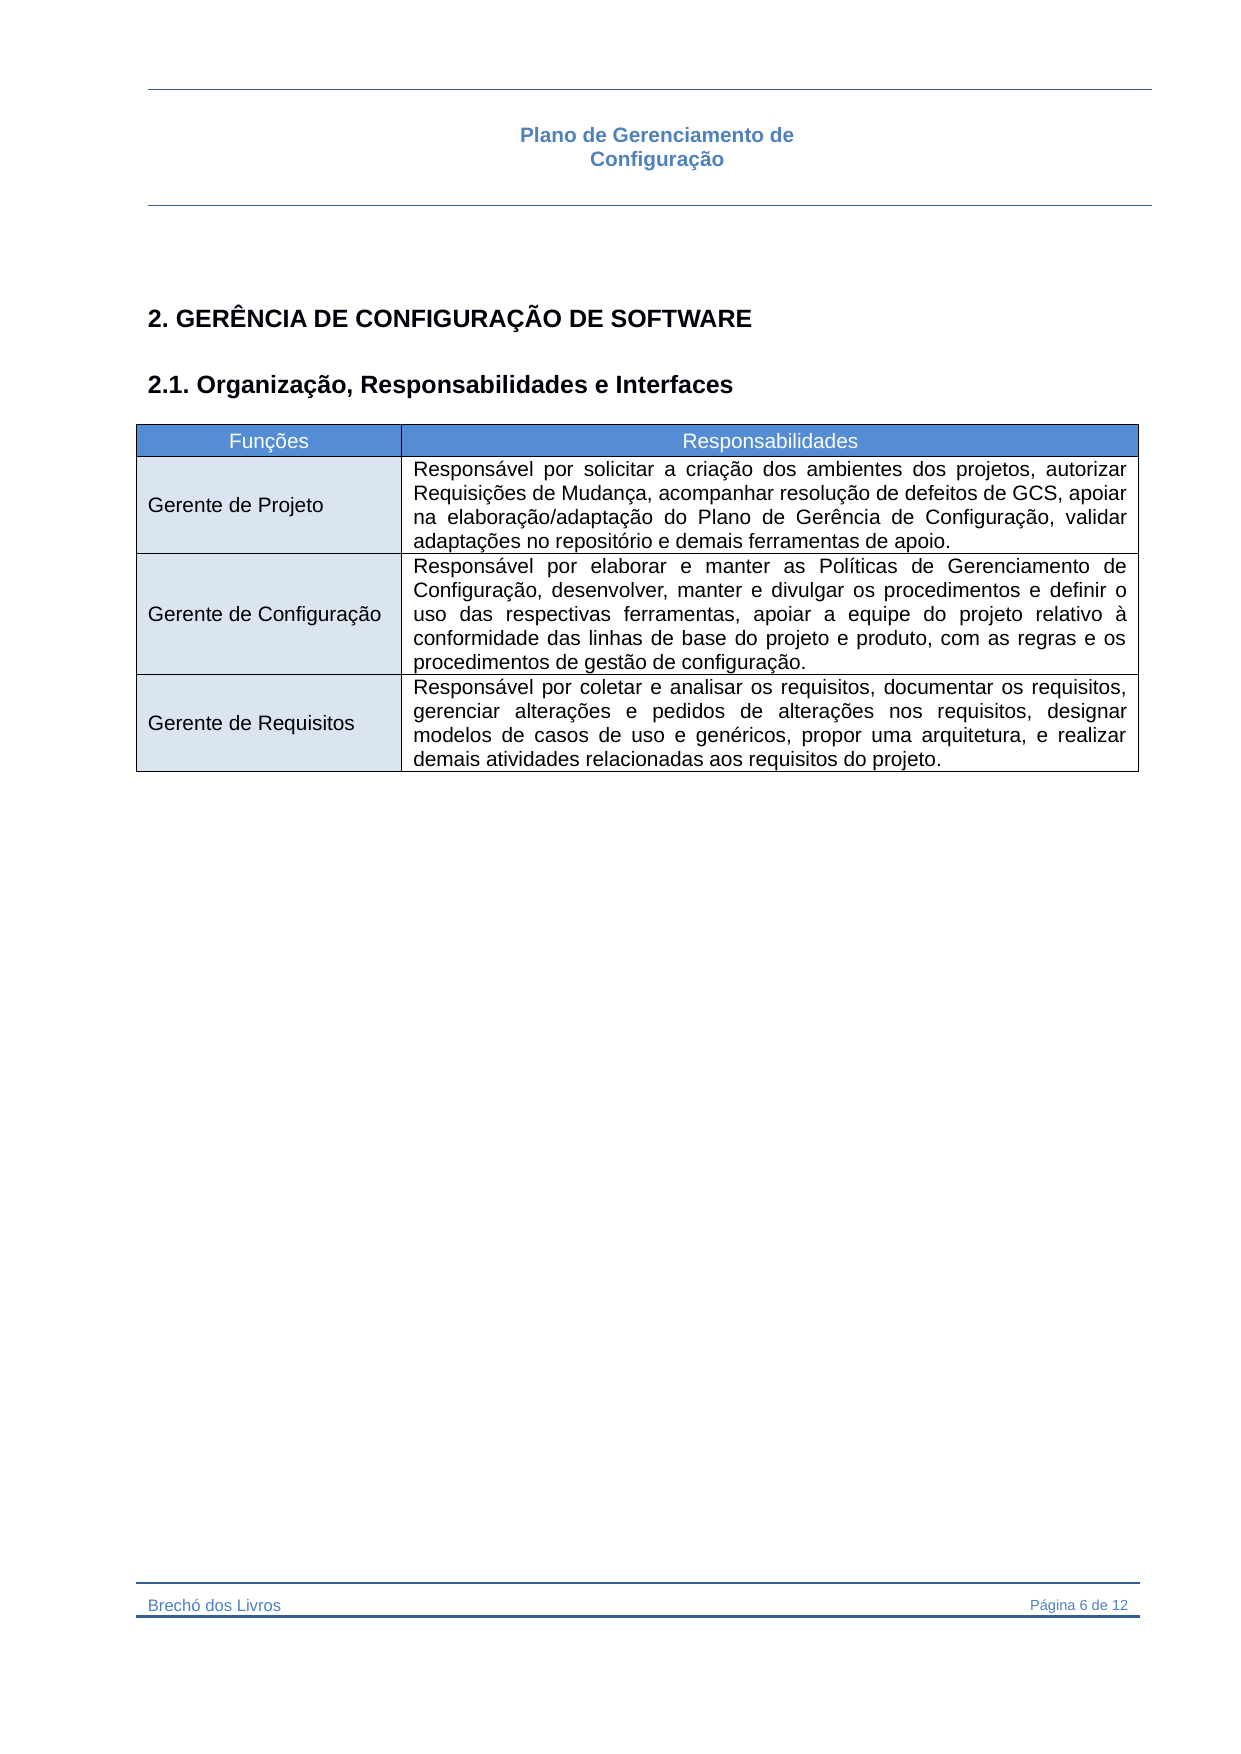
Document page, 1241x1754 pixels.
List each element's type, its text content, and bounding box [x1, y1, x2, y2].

table_cell Responsável por elaborar e manter as Políticas de Gerenciamento de Configuração, desenvolver, manter e divulgar os procedimentos e definir o uso das respectivas ferramentas, apoiar a equipe do projeto relativo à conformidade das linhas de base do projeto e produto, com as regras e os procedimentos de gestão de configuração. [402, 554, 1138, 674]
table_header Funções [137, 425, 401, 456]
subtitle Gerência de Configuração de Software [148, 304, 1152, 332]
table_cell Gerente de Projeto [137, 457, 401, 553]
table_header Responsabilidades [402, 425, 1138, 456]
table_cell Responsável por solicitar a criação dos ambientes dos projetos, autorizar Requisições de Mudança, acompanhar resolução de defeitos de GCS, apoiar na elaboração/adaptação do Plano de Gerência de Configuração, validar adaptações no repositório e demais ferramentas de apoio. [402, 457, 1138, 553]
table_cell Gerente de Requisitos [137, 675, 401, 771]
table_cell Gerente de Configuração [137, 554, 401, 674]
subtitle Organização, Responsabilidades e Interfaces [148, 370, 1152, 399]
table_cell Responsável por coletar e analisar os requisitos, documentar os requisitos, gerenciar alterações e pedidos de alterações nos requisitos, designar modelos de casos de uso e genéricos, propor uma arquitetura, e realizar demais atividades relacionadas aos requisitos do projeto. [402, 675, 1138, 771]
